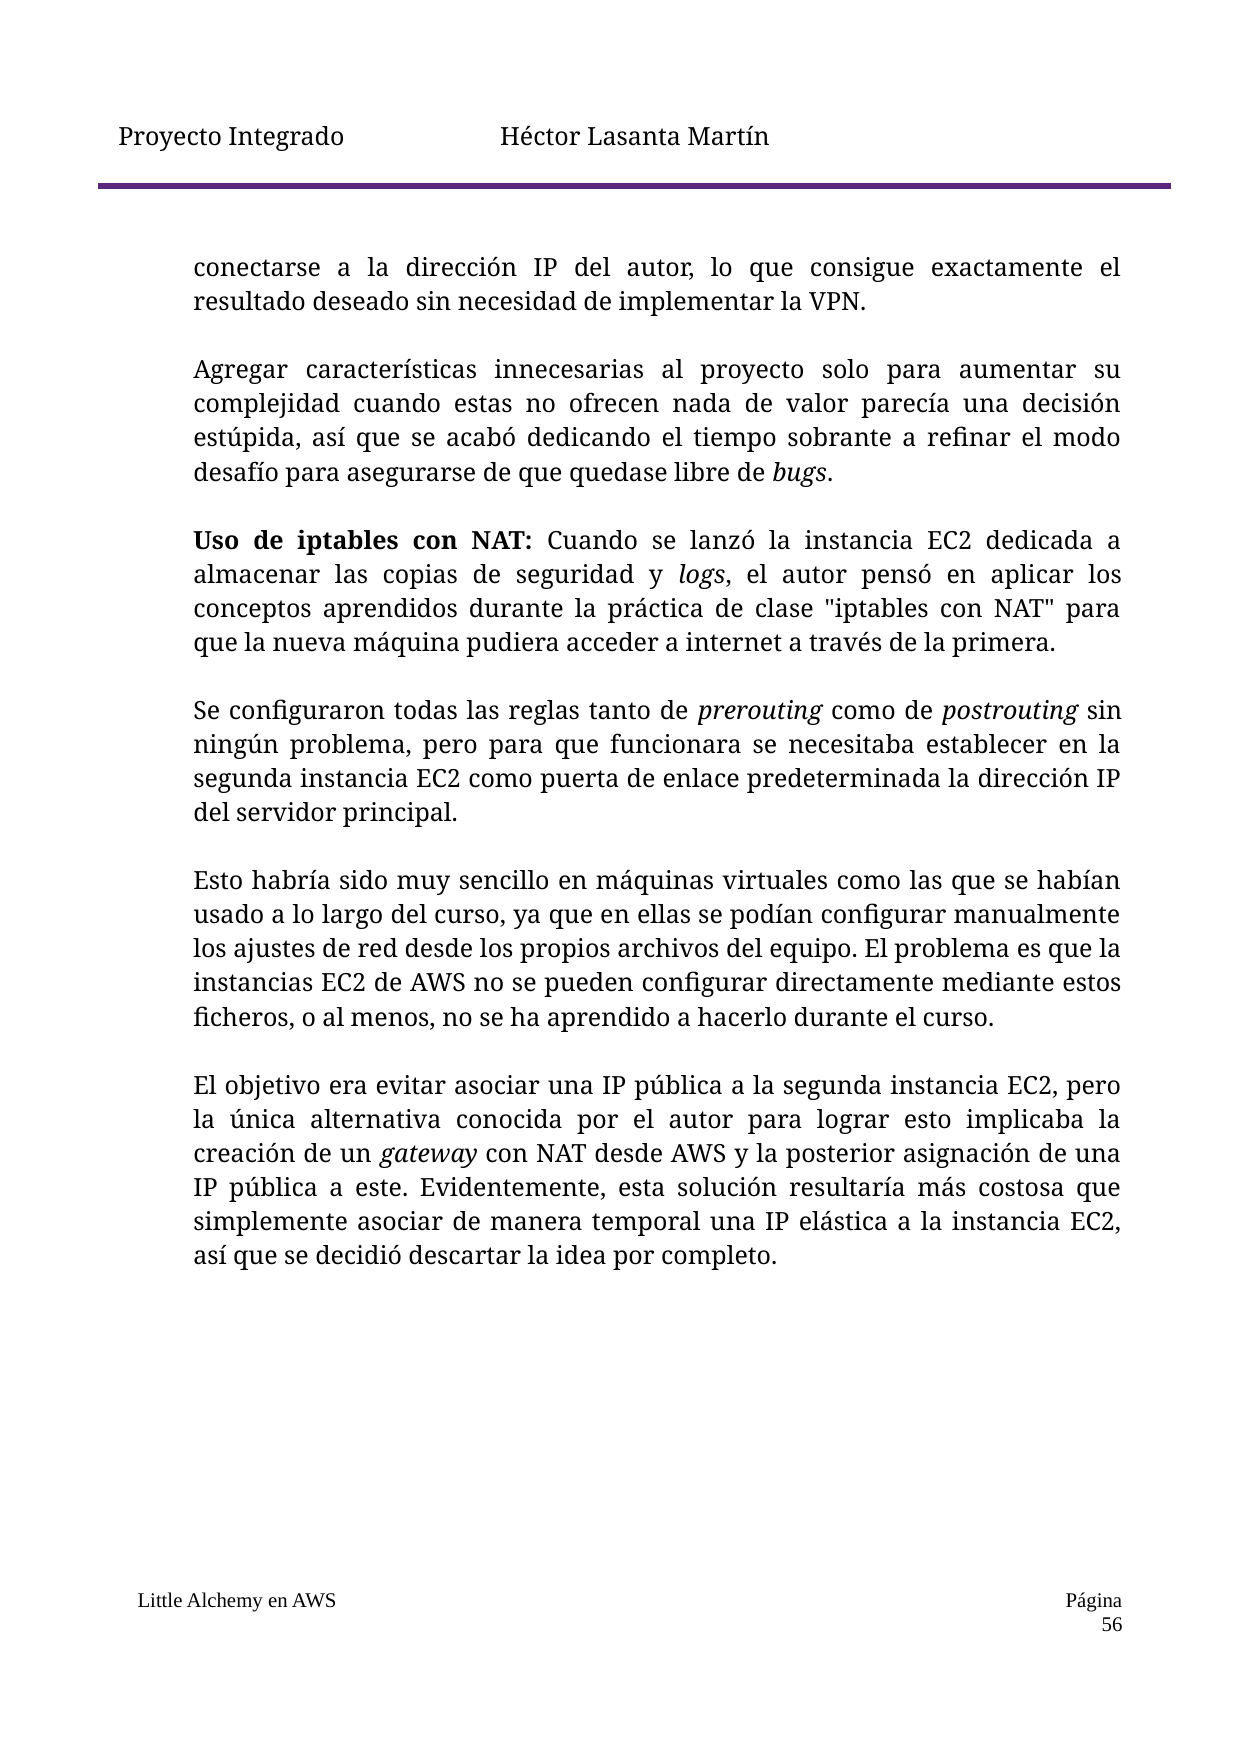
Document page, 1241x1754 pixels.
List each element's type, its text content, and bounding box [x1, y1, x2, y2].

list El objetivo era evitar asociar una IP pública a la segunda instancia EC2, pero la única alternativa conocida por el autor para lograr esto implicaba la creación de un gateway con NAT desde AWS y la posterior asignación de una IP pública a este. Evidentemente, esta solución resultaría más costosa que simplemente asociar de manera temporal una IP elástica a la instancia EC2, así que se decidió descartar la idea por completo. [156, 1067, 1122, 1272]
list Se configuraron todas las reglas tanto de prerouting como de postrouting sin ningún problema, pero para que funcionara se necesitaba establecer en la segunda instancia EC2 como puerta de enlace predeterminada la dirección IP del servidor principal. [156, 693, 1122, 829]
list conectarse a la dirección IP del autor, lo que consigue exactamente el resultado deseado sin necesidad de implementar la VPN. [156, 250, 1122, 318]
list Agregar características innecesarias al proyecto solo para aumentar su complejidad cuando estas no ofrecen nada de valor parecía una decisión estúpida, así que se acabó dedicando el tiempo sobrante a refinar el modo desafío para asegurarse de que quedase libre de bugs. [156, 352, 1122, 488]
list Esto habría sido muy sencillo en máquinas virtuales como las que se habían usado a lo largo del curso, ya que en ellas se podían configurar manualmente los ajustes de red desde los propios archivos del equipo. El problema es que la instancias EC2 de AWS no se pueden configurar directamente mediante estos ficheros, o al menos, no se ha aprendido a hacerlo durante el curso. [156, 863, 1122, 1033]
list Uso de iptables con NAT: Cuando se lanzó la instancia EC2 dedicada a almacenar las copias de seguridad y logs, el autor pensó en aplicar los conceptos aprendidos durante la práctica de clase "iptables con NAT" para que la nueva máquina pudiera acceder a internet a través de la primera. [156, 522, 1122, 658]
